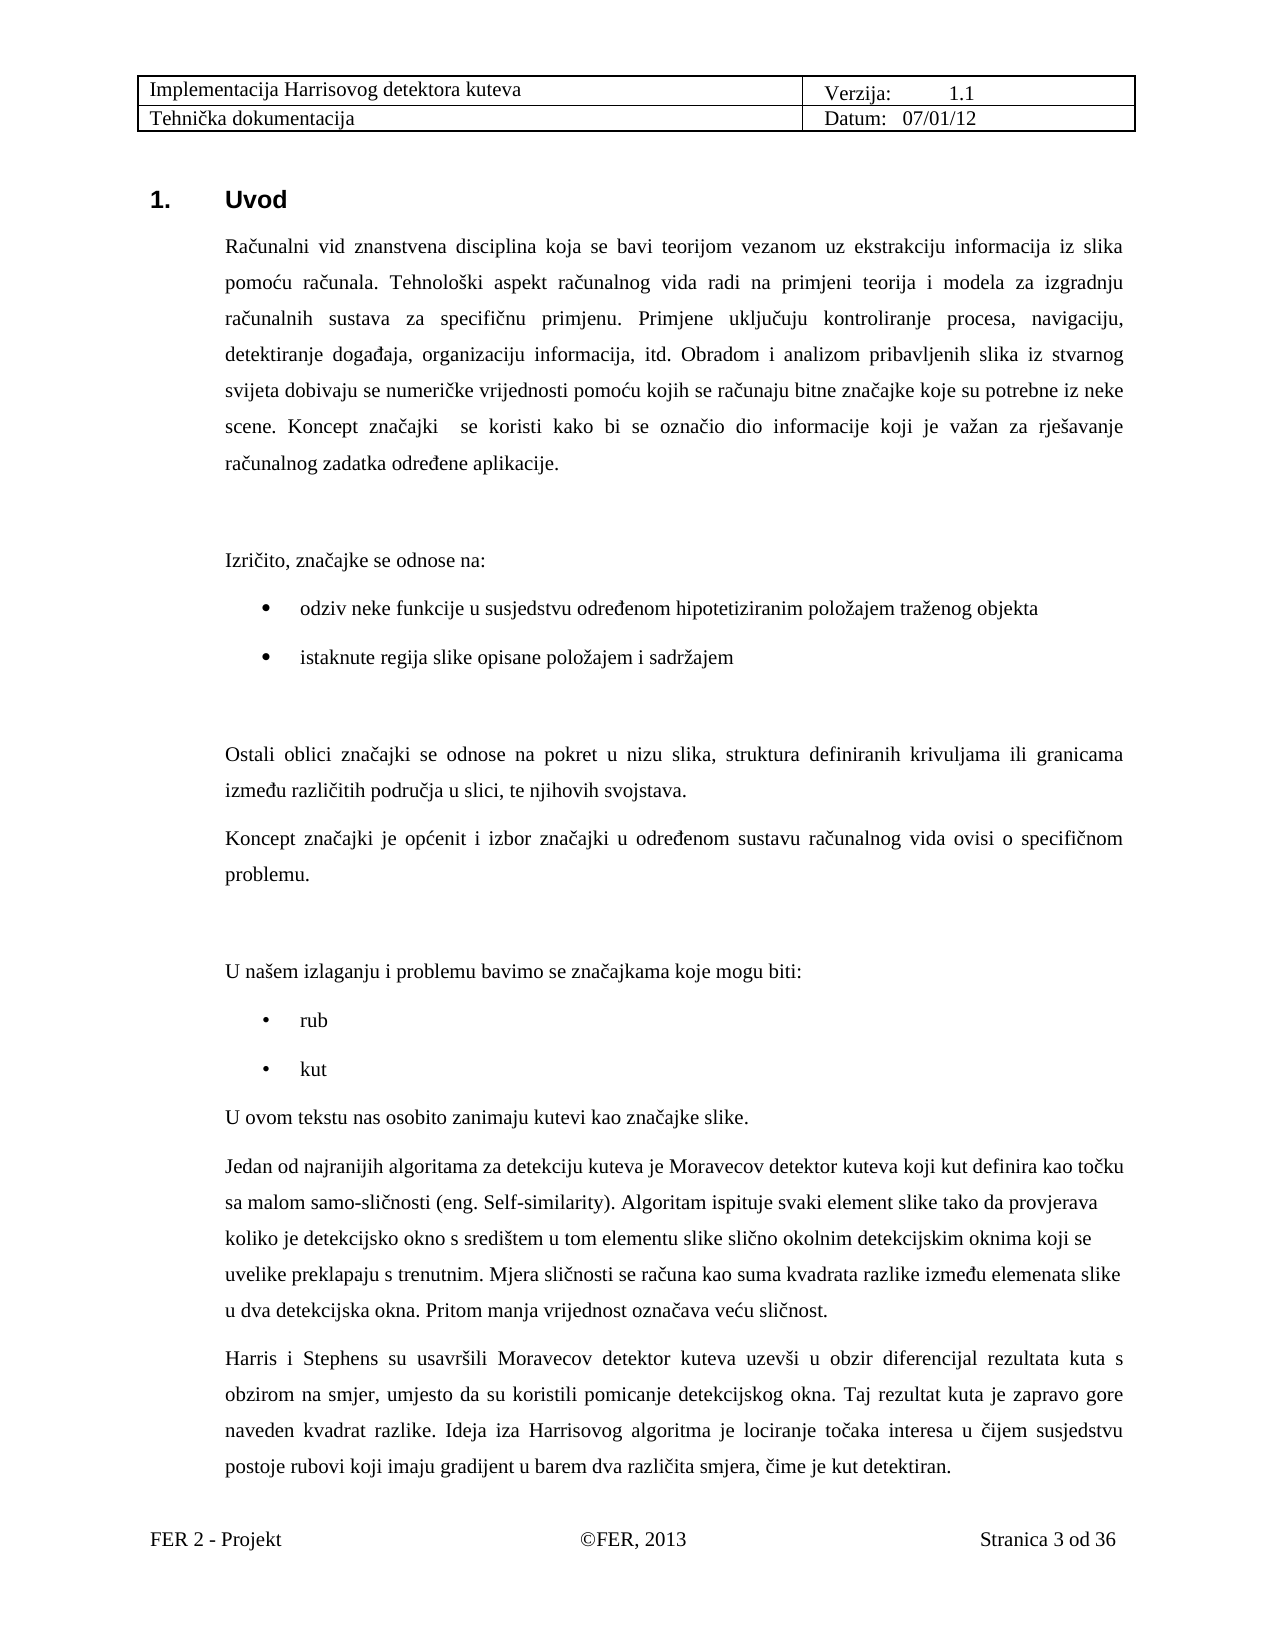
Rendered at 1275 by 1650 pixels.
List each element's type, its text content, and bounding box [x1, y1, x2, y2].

text Koncept značajki je općenit i izbor značajki u određenom sustavu računalnog vida ovisi o specifičnom problemu. [225, 826, 1125, 886]
list istaknute regija slike opisane položajem i sadržajem [262, 644, 1125, 669]
text U našem izlaganju i problemu bavimo se značajkama koje mogu biti: [225, 959, 1125, 983]
text Ostali oblici značajki se odnose na pokret u nizu slika, struktura definiranih krivuljama ili granicama između različitih područja u slici, te njihovih svojstava. [225, 742, 1125, 802]
text Harris i Stephens su usavršili Moravecov detektor kuteva uzevši u obzir diferencijal rezultata kuta s obzirom na smjer, umjesto da su koristili pomicanje detekcijskog okna. Taj rezultat kuta je zapravo gore naveden kvadrat razlike. Ideja iza Harrisovog algoritma je lociranje točaka interesa u čijem susjedstvu postoje rubovi koji imaju gradijent u barem dva različita smjera, čime je kut detektiran. [225, 1346, 1125, 1478]
list kut [262, 1056, 1125, 1081]
text Računalni vid znanstvena disciplina koja se bavi teorijom vezanom uz ekstrakciju informacija iz slika pomoću računala. Tehnološki aspekt računalnog vida radi na primjeni teorija i modela za izgradnju računalnih sustava za specifičnu primjenu. Primjene uključuju kontroliranje procesa, navigaciju, detektiranje događaja, organizaciju informacija, itd. Obradom i analizom pribavljenih slika iz stvarnog svijeta dobivaju se numeričke vrijednosti pomoću kojih se računaju bitne značajke koje su potrebne iz neke scene. Koncept značajki se koristi kako bi se označio dio informacije koji je važan za rješavanje računalnog zadatka određene aplikacije. [225, 234, 1125, 474]
text Izričito, značajke se odnose na: [225, 547, 1125, 572]
list odziv neke funkcije u susjedstvu određenom hipotetiziranim položajem traženog objekta [262, 596, 1125, 620]
list rub [262, 1008, 1125, 1032]
subtitle Uvod [150, 185, 1125, 213]
text Jedan od najranijih algoritama za detekciju kuteva je Moravecov detektor kuteva koji kut definira kao točku sa malom samo-sličnosti (eng. Self-similarity). Algoritam ispituje svaki element slike tako da provjerava koliko je detekcijsko okno s središtem u tom elementu slike slično okolnim detekcijskim oknima koji se uvelike preklapaju s trenutnim. Mjera sličnosti se računa kao suma kvadrata razlike između elemenata slike u dva detekcijska okna. Pritom manja vrijednost označava veću sličnost. [225, 1153, 1125, 1322]
text U ovom tekstu nas osobito zanimaju kutevi kao značajke slike. [225, 1105, 1125, 1129]
